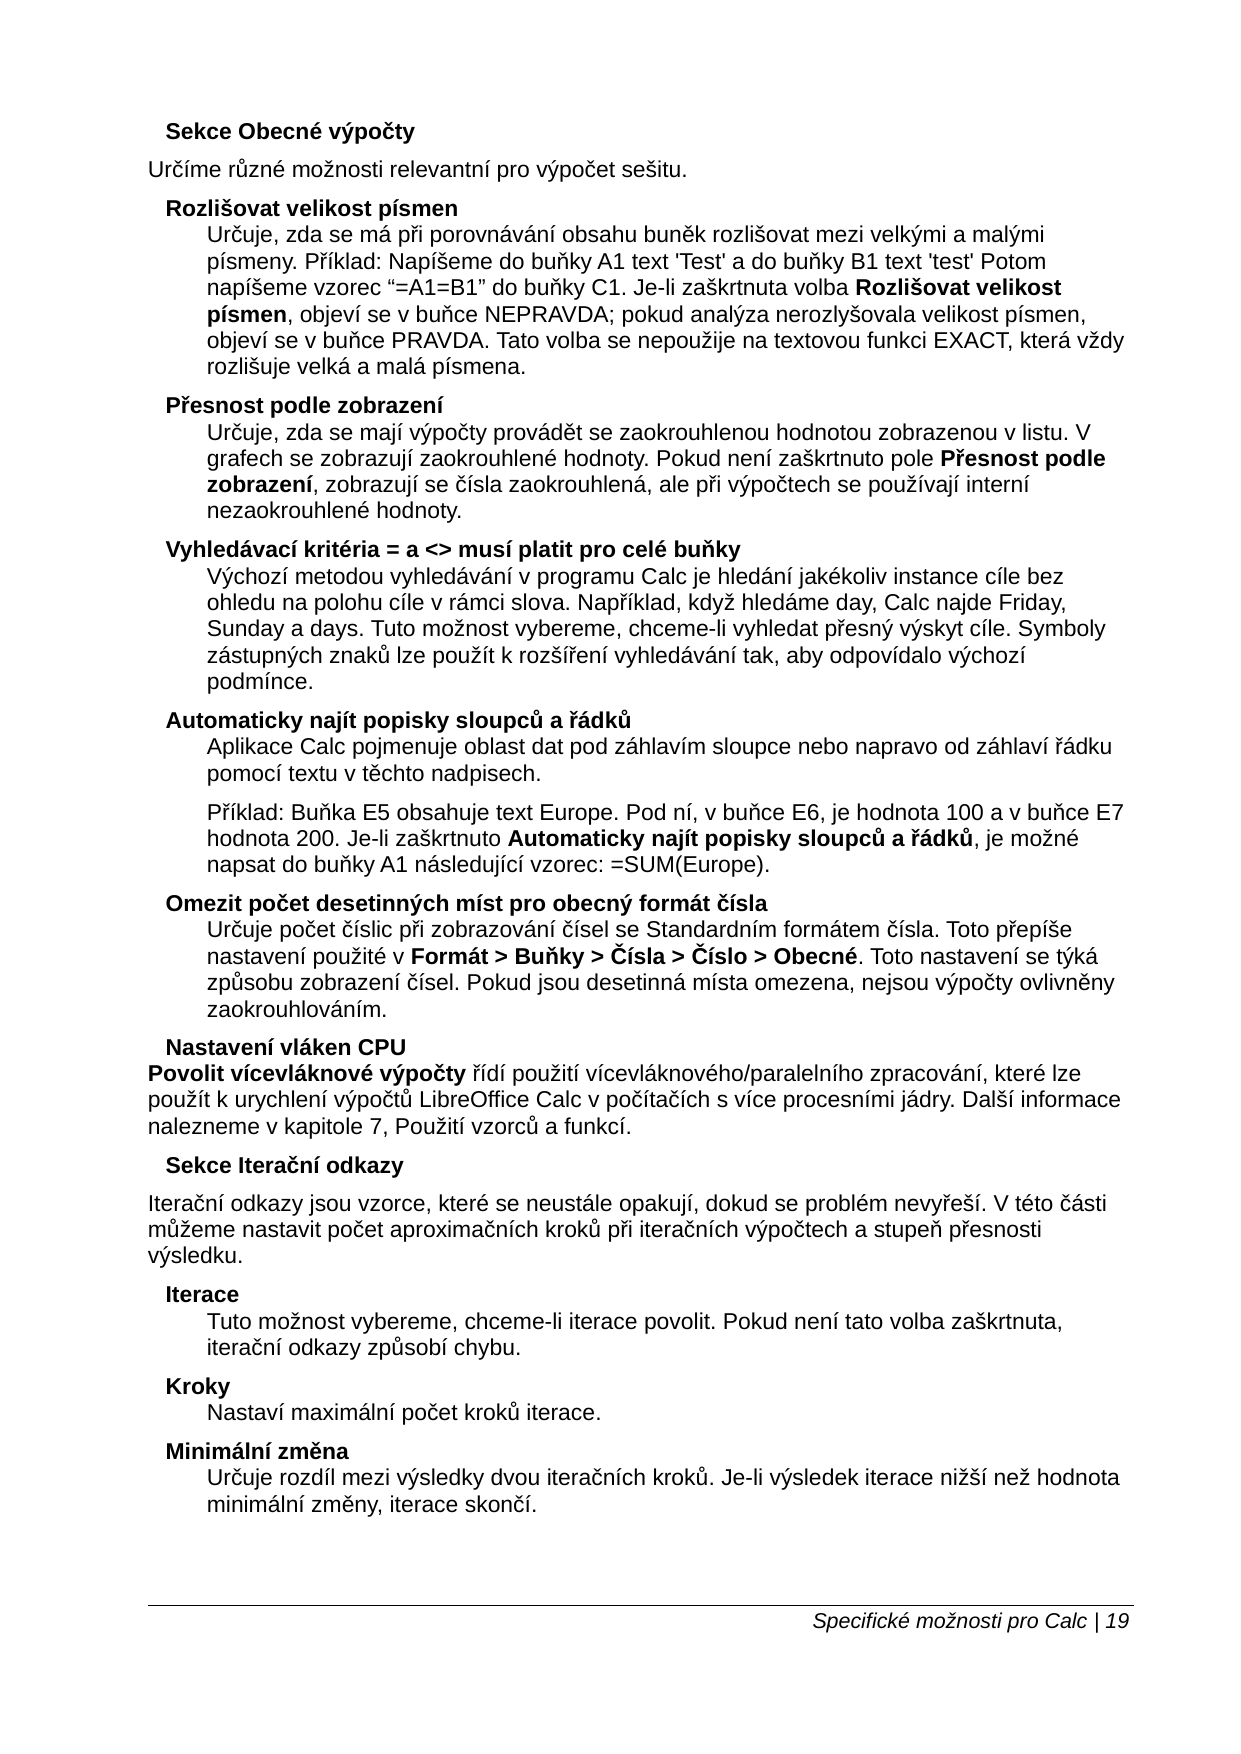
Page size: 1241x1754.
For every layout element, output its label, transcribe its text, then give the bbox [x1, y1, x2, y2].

text Sekce Iterační odkazy [165, 1152, 1134, 1178]
text Určíme různé možnosti relevantní pro výpočet sešitu. [148, 156, 1134, 183]
text Výchozí metodou vyhledávání v programu Calc je hledání jakékoliv instance cíle bez ohledu na polohu cíle v rámci slova. Například, když hledáme day, Calc najde Friday, Sunday a days. Tuto možnost vybereme, chceme-li vyhledat přesný výskyt cíle. Symboly zástupných znaků lze použít k rozšíření vyhledávání tak, aby odpovídalo výchozí podmínce. [207, 563, 1134, 694]
text Iterační odkazy jsou vzorce, které se neustále opakují, dokud se problém nevyřeší. V této části můžeme nastavit počet aproximačních kroků při iteračních výpočtech a stupeň přesnosti výsledku. [148, 1190, 1134, 1269]
text Kroky [165, 1373, 1134, 1399]
text Rozlišovat velikost písmen [165, 195, 1134, 221]
text Příklad: Buňka E5 obsahuje text Europe. Pod ní, v buňce E6, je hodnota 100 a v buňce E7 hodnota 200. Je-li zaškrtnuto Automaticky najít popisky sloupců a řádků, je možné napsat do buňky A1 následující vzorec: =SUM(Europe). [207, 798, 1134, 878]
text Tuto možnost vybereme, chceme-li iterace povolit. Pokud není tato volba zaškrtnuta, iterační odkazy způsobí chybu. [207, 1308, 1134, 1360]
text Určuje, zda se má při porovnávání obsahu buněk rozlišovat mezi velkými a malými písmeny. Příklad: Napíšeme do buňky A1 text 'Test' a do buňky B1 text 'test' Potom napíšeme vzorec “=A1=B1” do buňky C1. Je-li zaškrtnuta volba Rozlišovat velikost písmen, objeví se v buňce NEPRAVDA; pokud analýza nerozlyšovala velikost písmen, objeví se v buňce PRAVDA. Tato volba se nepoužije na textovou funkci EXACT, která vždy rozlišuje velká a malá písmena. [207, 221, 1134, 379]
text Povolit vícevláknové výpočty řídí použití vícevláknového/paralelního zpracování, které lze použít k urychlení výpočtů LibreOffice Calc v počítačích s více procesními jádry. Další informace nalezneme v kapitole 7, Použití vzorců a funkcí. [148, 1060, 1134, 1139]
text Omezit počet desetinných míst pro obecný formát čísla [165, 890, 1134, 916]
text Určuje rozdíl mezi výsledky dvou iteračních kroků. Je-li výsledek iterace nižší než hodnota minimální změny, iterace skončí. [207, 1464, 1134, 1517]
text Sekce Obecné výpočty [165, 118, 1134, 144]
text Automaticky najít popisky sloupců a řádků [165, 707, 1134, 733]
text Iterace [165, 1281, 1134, 1308]
text Určuje, zda se mají výpočty provádět se zaokrouhlenou hodnotou zobrazenou v listu. V grafech se zobrazují zaokrouhlené hodnoty. Pokud není zaškrtnuto pole Přesnost podle zobrazení, zobrazují se čísla zaokrouhlená, ale při výpočtech se používají interní nezaokrouhlené hodnoty. [207, 418, 1134, 524]
text Minimální změna [165, 1438, 1134, 1464]
text Nastavení vláken CPU [165, 1034, 1134, 1060]
text Určuje počet číslic při zobrazování čísel se Standardním formátem čísla. Toto přepíše nastavení použité v Formát > Buňky > Čísla > Číslo > Obecné. Toto nastavení se týká způsobu zobrazení čísel. Pokud jsou desetinná místa omezena, nejsou výpočty ovlivněny zaokrouhlováním. [207, 916, 1134, 1022]
text Nastaví maximální počet kroků iterace. [207, 1399, 1134, 1426]
text Aplikace Calc pojmenuje oblast dat pod záhlavím sloupce nebo napravo od záhlaví řádku pomocí textu v těchto nadpisech. [207, 733, 1134, 786]
text Přesnost podle zobrazení [165, 392, 1134, 418]
text Vyhledávací kritéria = a <> musí platit pro celé buňky [165, 536, 1134, 563]
